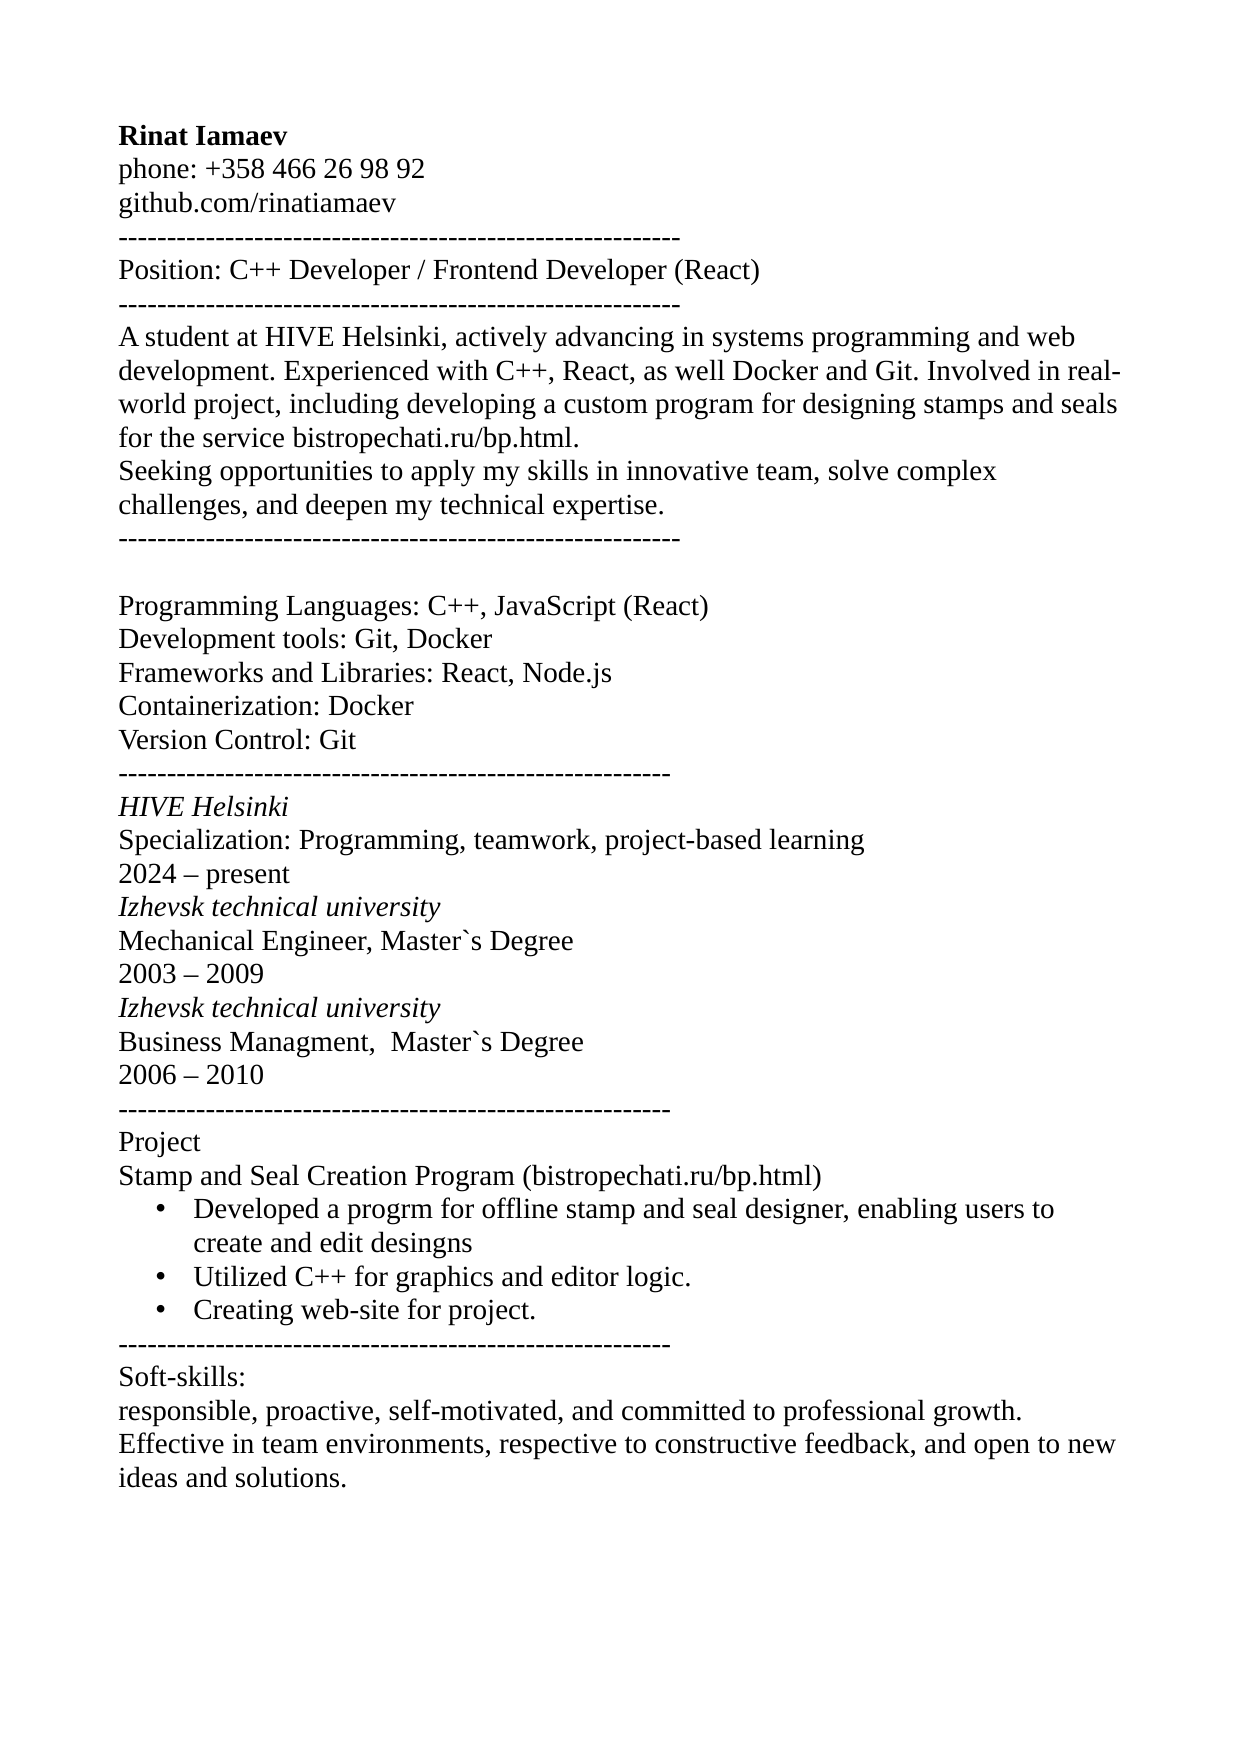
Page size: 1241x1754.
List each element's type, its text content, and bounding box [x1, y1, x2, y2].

text --------------------------------------------------------- [118, 1091, 1122, 1124]
text Development tools: Git, Docker [118, 621, 1122, 655]
text Containerization: Docker [118, 688, 1122, 722]
text 2006 – 2010 [118, 1057, 1122, 1091]
text phone: +358 466 26 98 92 [118, 152, 1122, 185]
text A student at HIVE Helsinki, actively advancing in systems programming and web development. Experienced with C++, React, as well Docker and Git. Involved in real-world project, including developing a custom program for designing stamps and seals for the service bistropechati.ru/bp.html. [118, 319, 1122, 453]
text ---------------------------------------------------------- [118, 521, 1122, 554]
text Business Managment, Master`s Degree [118, 1024, 1122, 1057]
text github.com/rinatiamaev [118, 185, 1122, 219]
text Version Control: Git [118, 722, 1122, 755]
list Utilized C++ for graphics and editor logic. [156, 1259, 1122, 1292]
text Seeking opportunities to apply my skills in innovative team, solve complex challenges, and deepen my technical expertise. [118, 453, 1122, 521]
text Project [118, 1124, 1122, 1158]
text Rinat Iamaev [118, 118, 1122, 152]
list Developed a progrm for offline stamp and seal designer, enabling users to create and edit desingns [156, 1191, 1122, 1259]
text 2024 – present [118, 856, 1122, 889]
text Izhevsk technical university [118, 889, 1122, 923]
text Soft-skills: [118, 1359, 1122, 1393]
text ---------------------------------------------------------- [118, 219, 1122, 252]
text HIVE Helsinki [118, 789, 1122, 822]
text Mechanical Engineer, Master`s Degree [118, 923, 1122, 957]
list Creating web-site for project. [156, 1292, 1122, 1326]
text 2003 – 2009 [118, 957, 1122, 990]
text Programming Languages: C++, JavaScript (React) [118, 588, 1122, 621]
text Izhevsk technical university [118, 990, 1122, 1024]
text Position: C++ Developer / Frontend Developer (React) [118, 252, 1122, 286]
text Stamp and Seal Creation Program (bistropechati.ru/bp.html) [118, 1158, 1122, 1191]
text ---------------------------------------------------------- [118, 286, 1122, 319]
text --------------------------------------------------------- [118, 1326, 1122, 1359]
text Frameworks and Libraries: React, Node.js [118, 655, 1122, 688]
text responsible, proactive, self-motivated, and committed to professional growth. Effective in team environments, respective to constructive feedback, and open to new ideas and solutions. [118, 1393, 1122, 1494]
text Specialization: Programming, teamwork, project-based learning [118, 822, 1122, 856]
text --------------------------------------------------------- [118, 755, 1122, 789]
